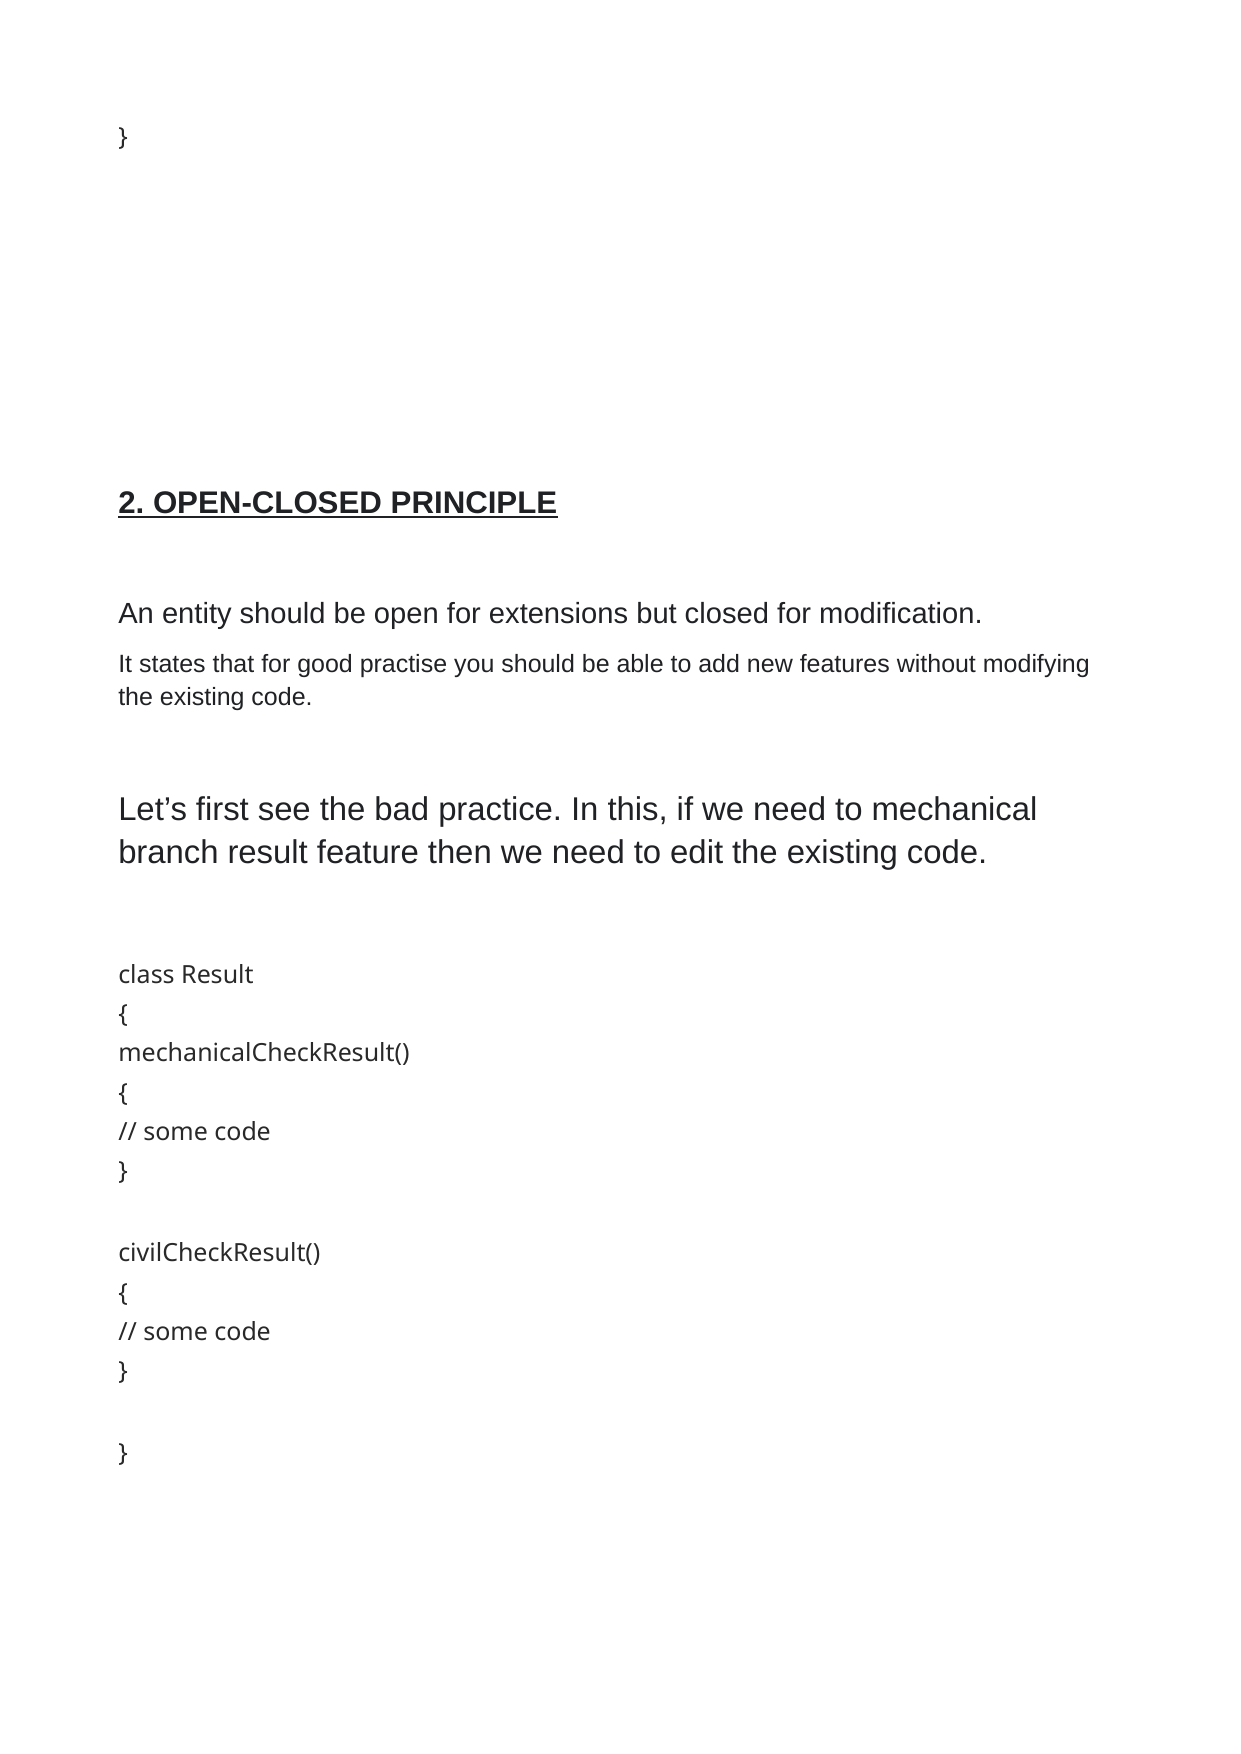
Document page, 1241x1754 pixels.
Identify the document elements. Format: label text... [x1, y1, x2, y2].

text } [118, 118, 1122, 185]
text Let’s first see the bad practice. In this, if we need to mechanical branch result feature then we need to edit the existing code. [118, 789, 1122, 871]
text An entity should be open for extensions but closed for modification. [118, 596, 1122, 629]
text It states that for good practise you should be able to add new features without modifying the existing code. [118, 649, 1122, 711]
subtitle 2. OPEN-CLOSED PRINCIPLE [118, 484, 1122, 519]
text class Result { mechanicalCheckResult() { // some code } civilCheckResult() { // some code } } [118, 957, 1122, 1469]
